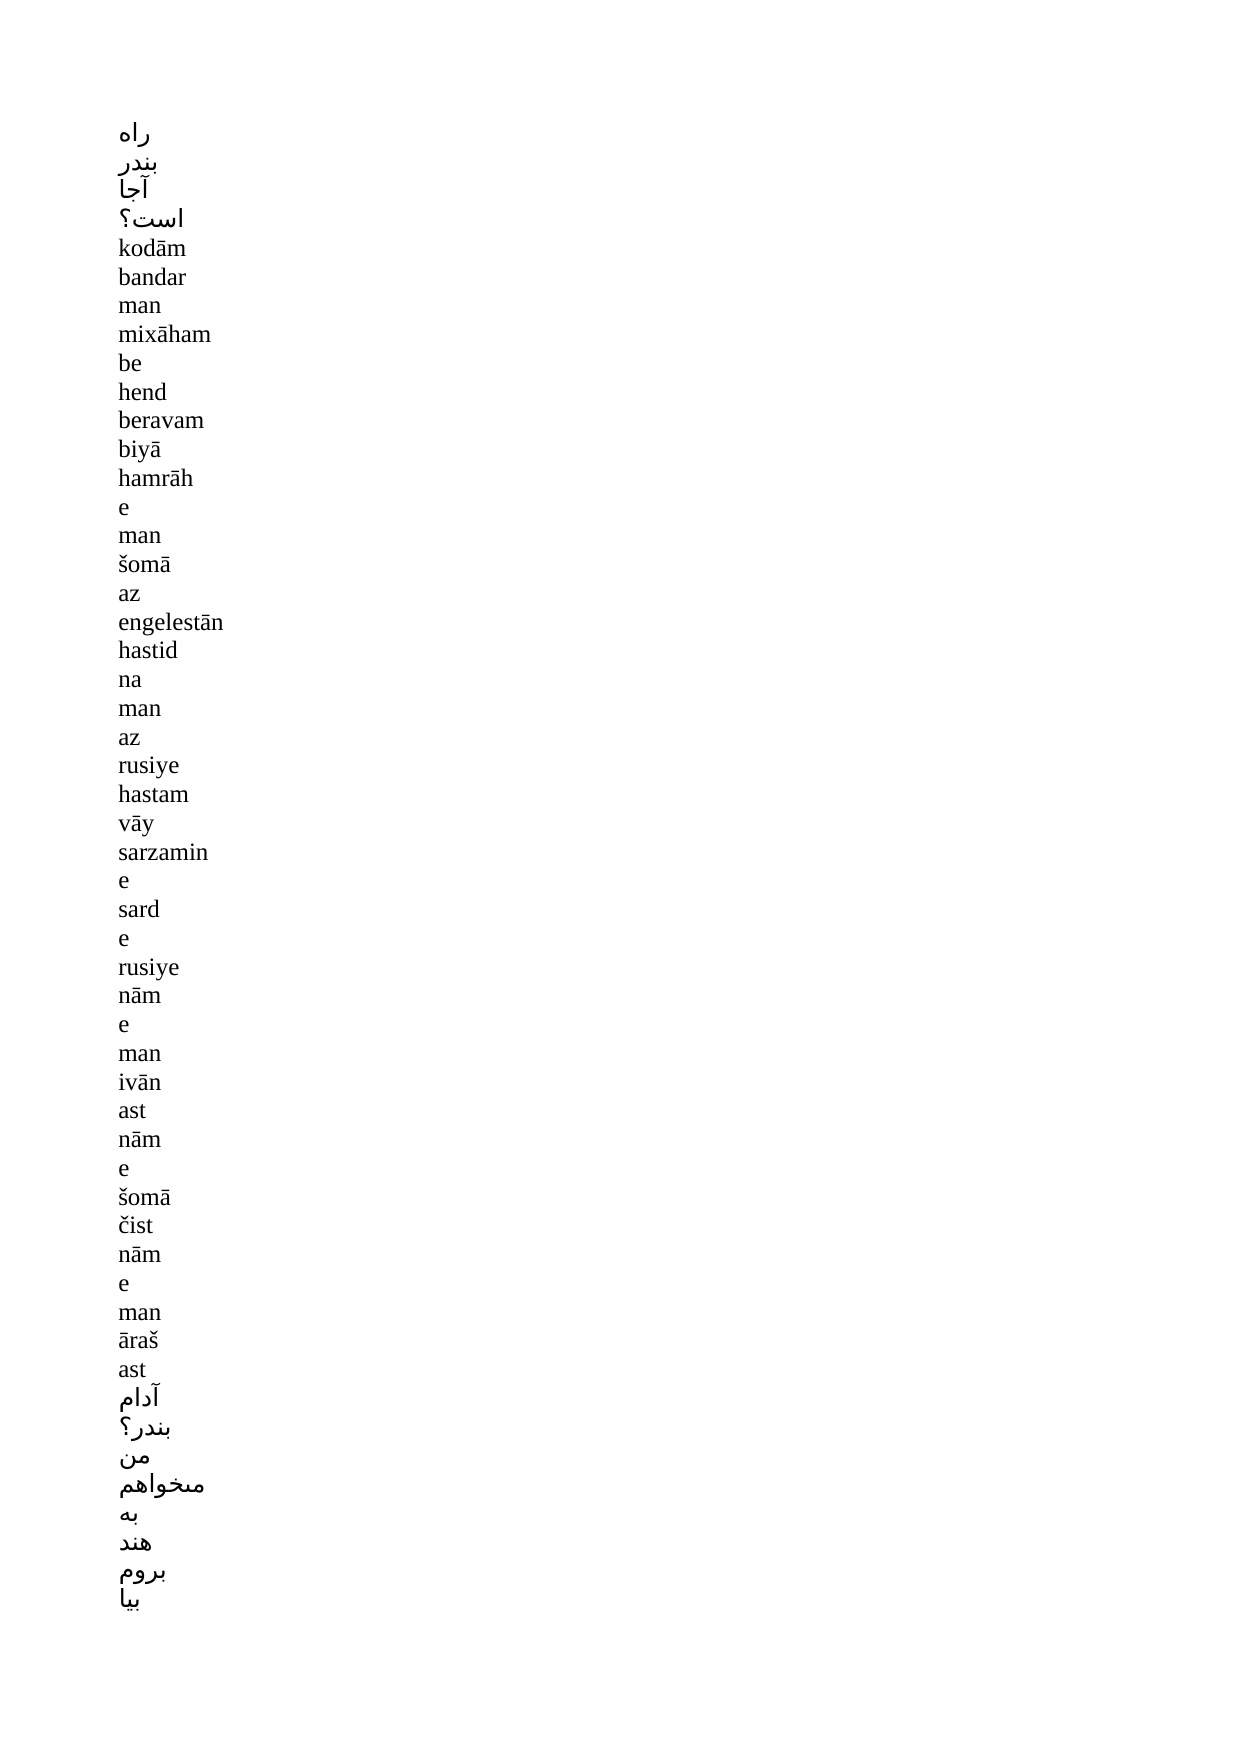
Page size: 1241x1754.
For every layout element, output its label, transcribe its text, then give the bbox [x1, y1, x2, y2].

text sard [118, 894, 1122, 923]
text آجا‬ [118, 176, 1122, 204]
text مىخواهم [118, 1469, 1122, 1498]
text beravam [118, 406, 1122, 434]
text hastam [118, 779, 1122, 808]
text na [118, 664, 1122, 693]
text nām [118, 981, 1122, 1009]
text بندر [118, 147, 1122, 176]
text ast [118, 1354, 1122, 1383]
text kodām [118, 233, 1122, 262]
text e [118, 1268, 1122, 1297]
text e [118, 1153, 1122, 1182]
text az [118, 722, 1122, 751]
text rusiye [118, 751, 1122, 779]
text به [118, 1498, 1122, 1527]
text āraš [118, 1326, 1122, 1354]
text bandar [118, 262, 1122, 291]
text man [118, 291, 1122, 319]
text hamrāh [118, 463, 1122, 492]
text vāy [118, 808, 1122, 837]
text e [118, 1009, 1122, 1038]
text man [118, 521, 1122, 549]
text šomā [118, 1182, 1122, 1211]
text ‫من [118, 1441, 1122, 1469]
text engelestān [118, 607, 1122, 636]
text man [118, 1297, 1122, 1326]
text man [118, 1038, 1122, 1067]
text biyā [118, 434, 1122, 463]
text ‫بيا [118, 1584, 1122, 1613]
text ‫است؟‬ [118, 204, 1122, 233]
text ast [118, 1096, 1122, 1124]
text be [118, 348, 1122, 377]
text ivān [118, 1067, 1122, 1096]
text man [118, 693, 1122, 722]
text hastid [118, 636, 1122, 664]
text hend [118, 377, 1122, 406]
text ‫بروم‬ [118, 1556, 1122, 1584]
text بندر؟‬ [118, 1412, 1122, 1441]
text nām [118, 1239, 1122, 1268]
text az [118, 578, 1122, 607]
text mixāham [118, 319, 1122, 348]
text هند‬ [118, 1527, 1122, 1556]
text e [118, 923, 1122, 952]
text راه [118, 118, 1122, 147]
text e [118, 492, 1122, 521]
text nām [118, 1124, 1122, 1153]
text čist [118, 1211, 1122, 1239]
text e [118, 866, 1122, 894]
text sarzamin [118, 837, 1122, 866]
text ‫آدام [118, 1383, 1122, 1412]
text rusiye [118, 952, 1122, 981]
text šomā [118, 549, 1122, 578]
